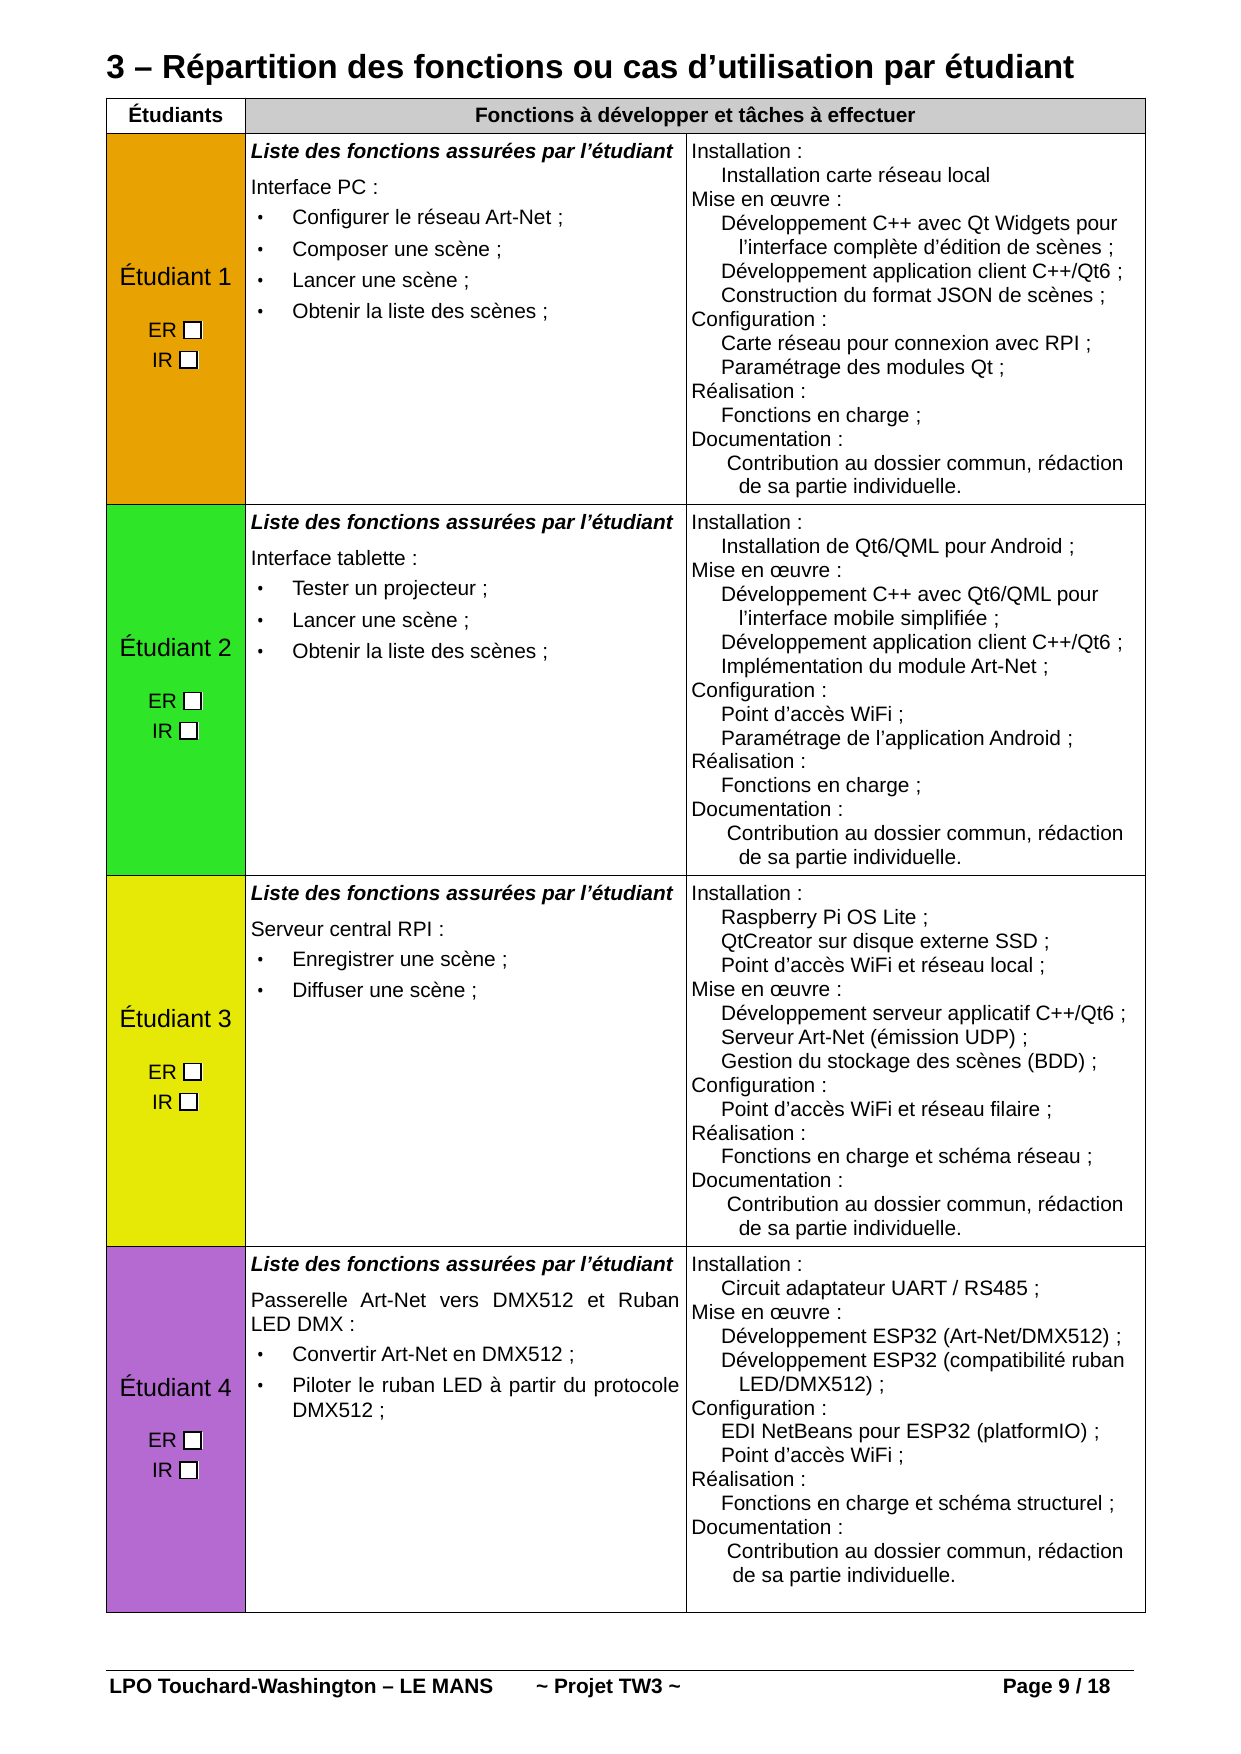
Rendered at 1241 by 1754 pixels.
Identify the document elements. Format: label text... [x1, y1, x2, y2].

table_cell Installation : Installation carte réseau local Mise en œuvre : Développement C++ avec Qt Widgets pour l’interface complète d’édition de scènes ; Développement application client C++/Qt6 ; Construction du format JSON de scènes ; Configuration : Carte réseau pour connexion avec RPI ; Paramétrage des modules Qt ; Réalisation : Fonctions en charge ; Documentation : Contribution au dossier commun, rédaction de sa partie individuelle. [687, 134, 1145, 504]
table_cell Installation : Circuit adaptateur UART / RS485 ; Mise en œuvre : Développement ESP32 (Art-Net/DMX512) ; Développement ESP32 (compatibilité ruban LED/DMX512) ; Configuration : EDI NetBeans pour ESP32 (platformIO) ; Point d’accès WiFi ; Réalisation : Fonctions en charge et schéma structurel ; Documentation : Contribution au dossier commun, rédaction de sa partie individuelle. [687, 1247, 1145, 1612]
table_cell Installation : Installation de Qt6/QML pour Android ; Mise en œuvre : Développement C++ avec Qt6/QML pour l’interface mobile simplifiée ; Développement application client C++/Qt6 ; Implémentation du module Art-Net ; Configuration : Point d’accès WiFi ; Paramétrage de l’application Android ; Réalisation : Fonctions en charge ; Documentation : Contribution au dossier commun, rédaction de sa partie individuelle. [687, 505, 1145, 875]
table_cell Liste des fonctions assurées par l’étudiant Interface tablette : Tester un projecteur ; Lancer une scène ; Obtenir la liste des scènes ; [246, 505, 686, 875]
table_cell Étudiant 3 ER IR [107, 876, 245, 1246]
table_cell Étudiant 2 ER IR [107, 505, 245, 875]
table_header Fonctions à développer et tâches à effectuer [246, 99, 1145, 133]
table_cell Liste des fonctions assurées par l’étudiant Passerelle Art-Net vers DMX512 et Ruban LED DMX : Convertir Art-Net en DMX512 ; Piloter le ruban LED à partir du protocole DMX512 ; [246, 1247, 686, 1612]
table_cell Installation : Raspberry Pi OS Lite ; QtCreator sur disque externe SSD ; Point d’accès WiFi et réseau local ; Mise en œuvre : Développement serveur applicatif C++/Qt6 ; Serveur Art-Net (émission UDP) ; Gestion du stockage des scènes (BDD) ; Configuration : Point d’accès WiFi et réseau filaire ; Réalisation : Fonctions en charge et schéma réseau ; Documentation : Contribution au dossier commun, rédaction de sa partie individuelle. [687, 876, 1145, 1246]
table_header Étudiants [107, 99, 245, 133]
subtitle Répartition des fonctions ou cas d’utilisation par étudiant [106, 47, 1134, 86]
table_cell Étudiant 1 ER IR [107, 134, 245, 504]
table_cell Liste des fonctions assurées par l’étudiant Interface PC : Configurer le réseau Art-Net ; Composer une scène ; Lancer une scène ; Obtenir la liste des scènes ; [246, 134, 686, 504]
table_cell Liste des fonctions assurées par l’étudiant Serveur central RPI : Enregistrer une scène ; Diffuser une scène ; [246, 876, 686, 1246]
table_cell Étudiant 4 ER IR [107, 1247, 245, 1612]
